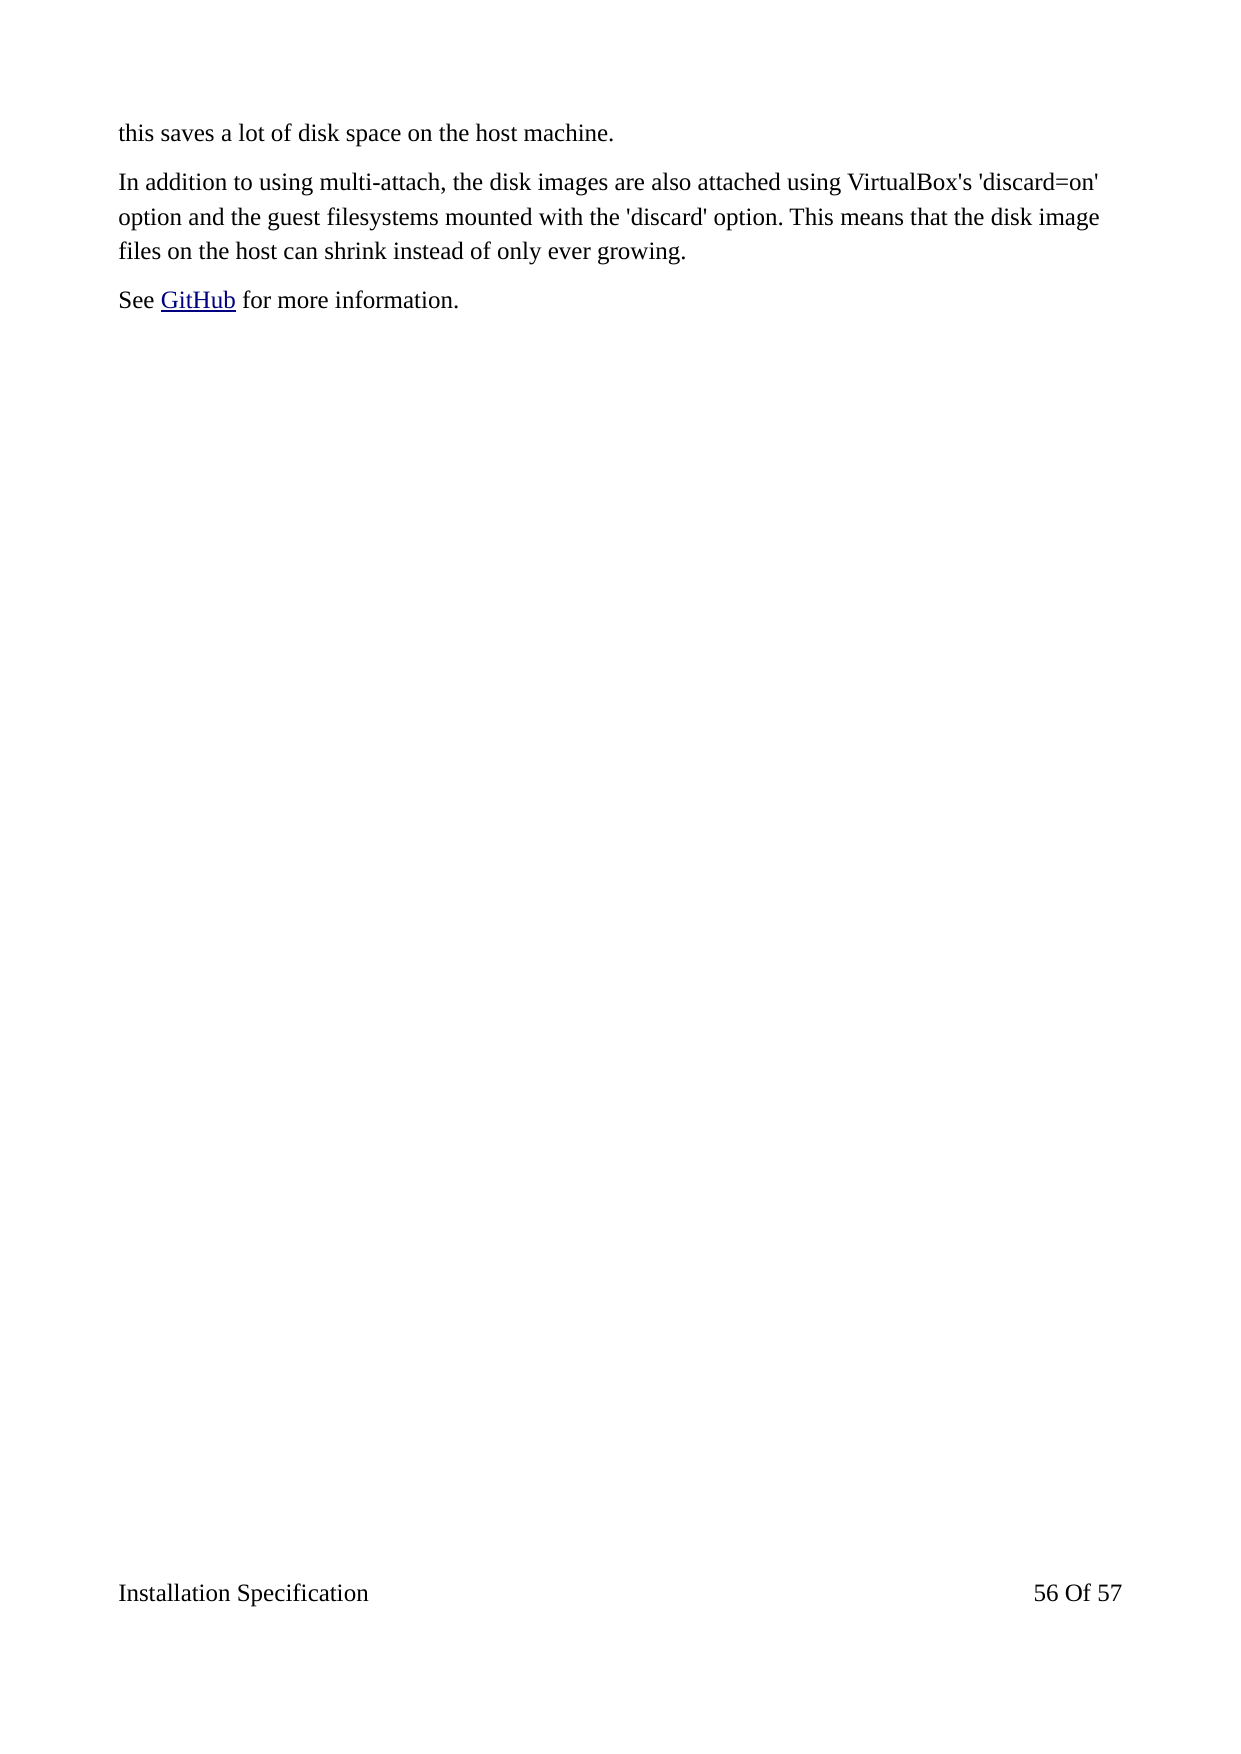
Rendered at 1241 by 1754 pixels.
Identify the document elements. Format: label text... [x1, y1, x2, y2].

text this saves a lot of disk space on the host machine. [118, 118, 1122, 147]
text See GitHub for more information. [118, 285, 1122, 314]
text In addition to using multi-attach, the disk images are also attached using VirtualBox's 'discard=on' option and the guest filesystems mounted with the 'discard' option. This means that the disk image files on the host can shrink instead of only ever growing. [118, 167, 1122, 265]
